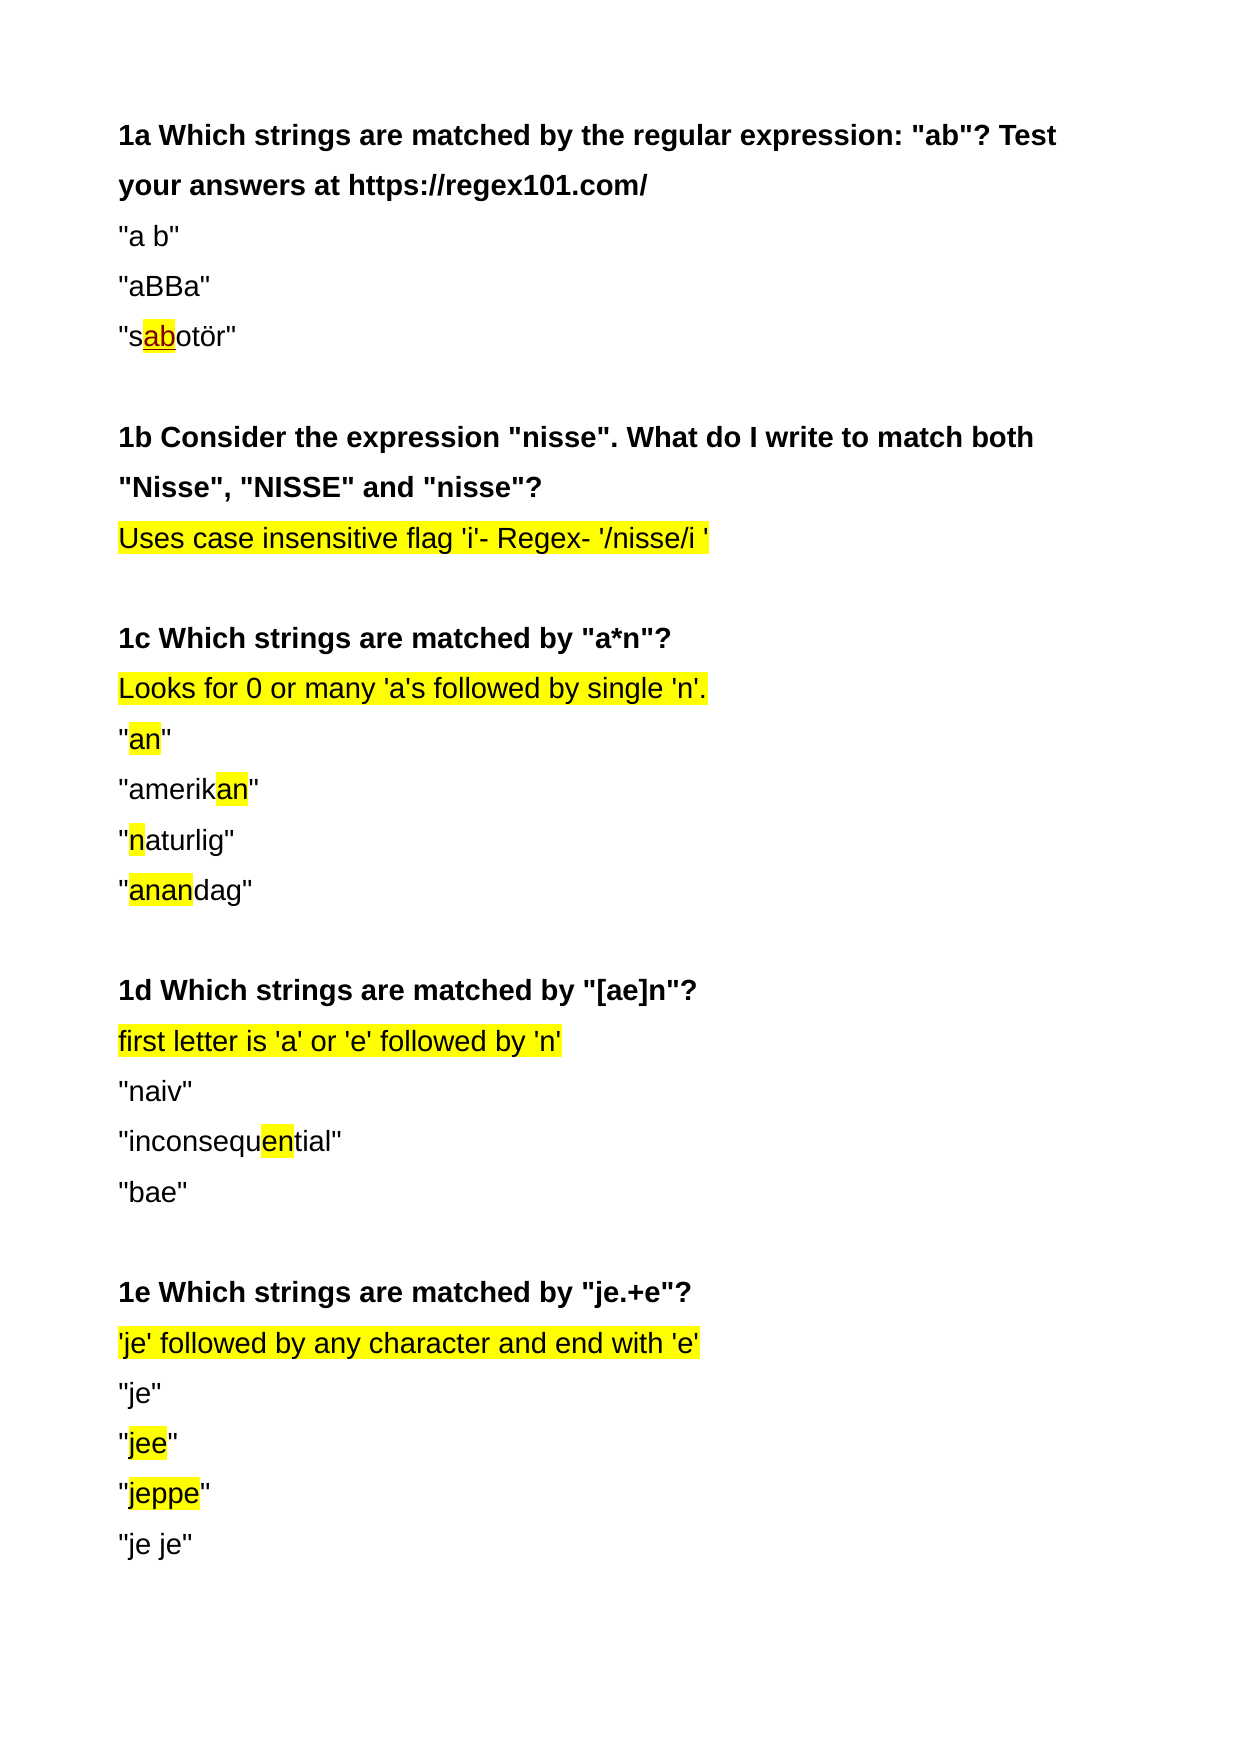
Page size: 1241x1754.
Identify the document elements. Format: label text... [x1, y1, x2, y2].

text 1a Which strings are matched by the regular expression: "ab"? Test your answers at https://regex101.com/ "a b" "aBBa" "sabotör" 1b Consider the expression "nisse". What do I write to match both "Nisse", "NISSE" and "nisse"? [118, 118, 1122, 504]
text 'je' followed by any character and end with 'e' "je" "jee" "jeppe" "je je" [118, 1326, 1122, 1611]
text first letter is 'a' or 'e' followed by 'n' "naiv" "inconsequential" "bae" 1e Which strings are matched by "je.+e"? [118, 1024, 1122, 1309]
text Uses case insensitive flag 'i'- Regex- '/nisse/i ' 1c Which strings are matched by "a*n"? [118, 521, 1122, 655]
text Looks for 0 or many 'a's followed by single 'n'. "an" "amerikan" "naturlig" "anandag" 1d Which strings are matched by "[ae]n"? [118, 672, 1122, 1007]
